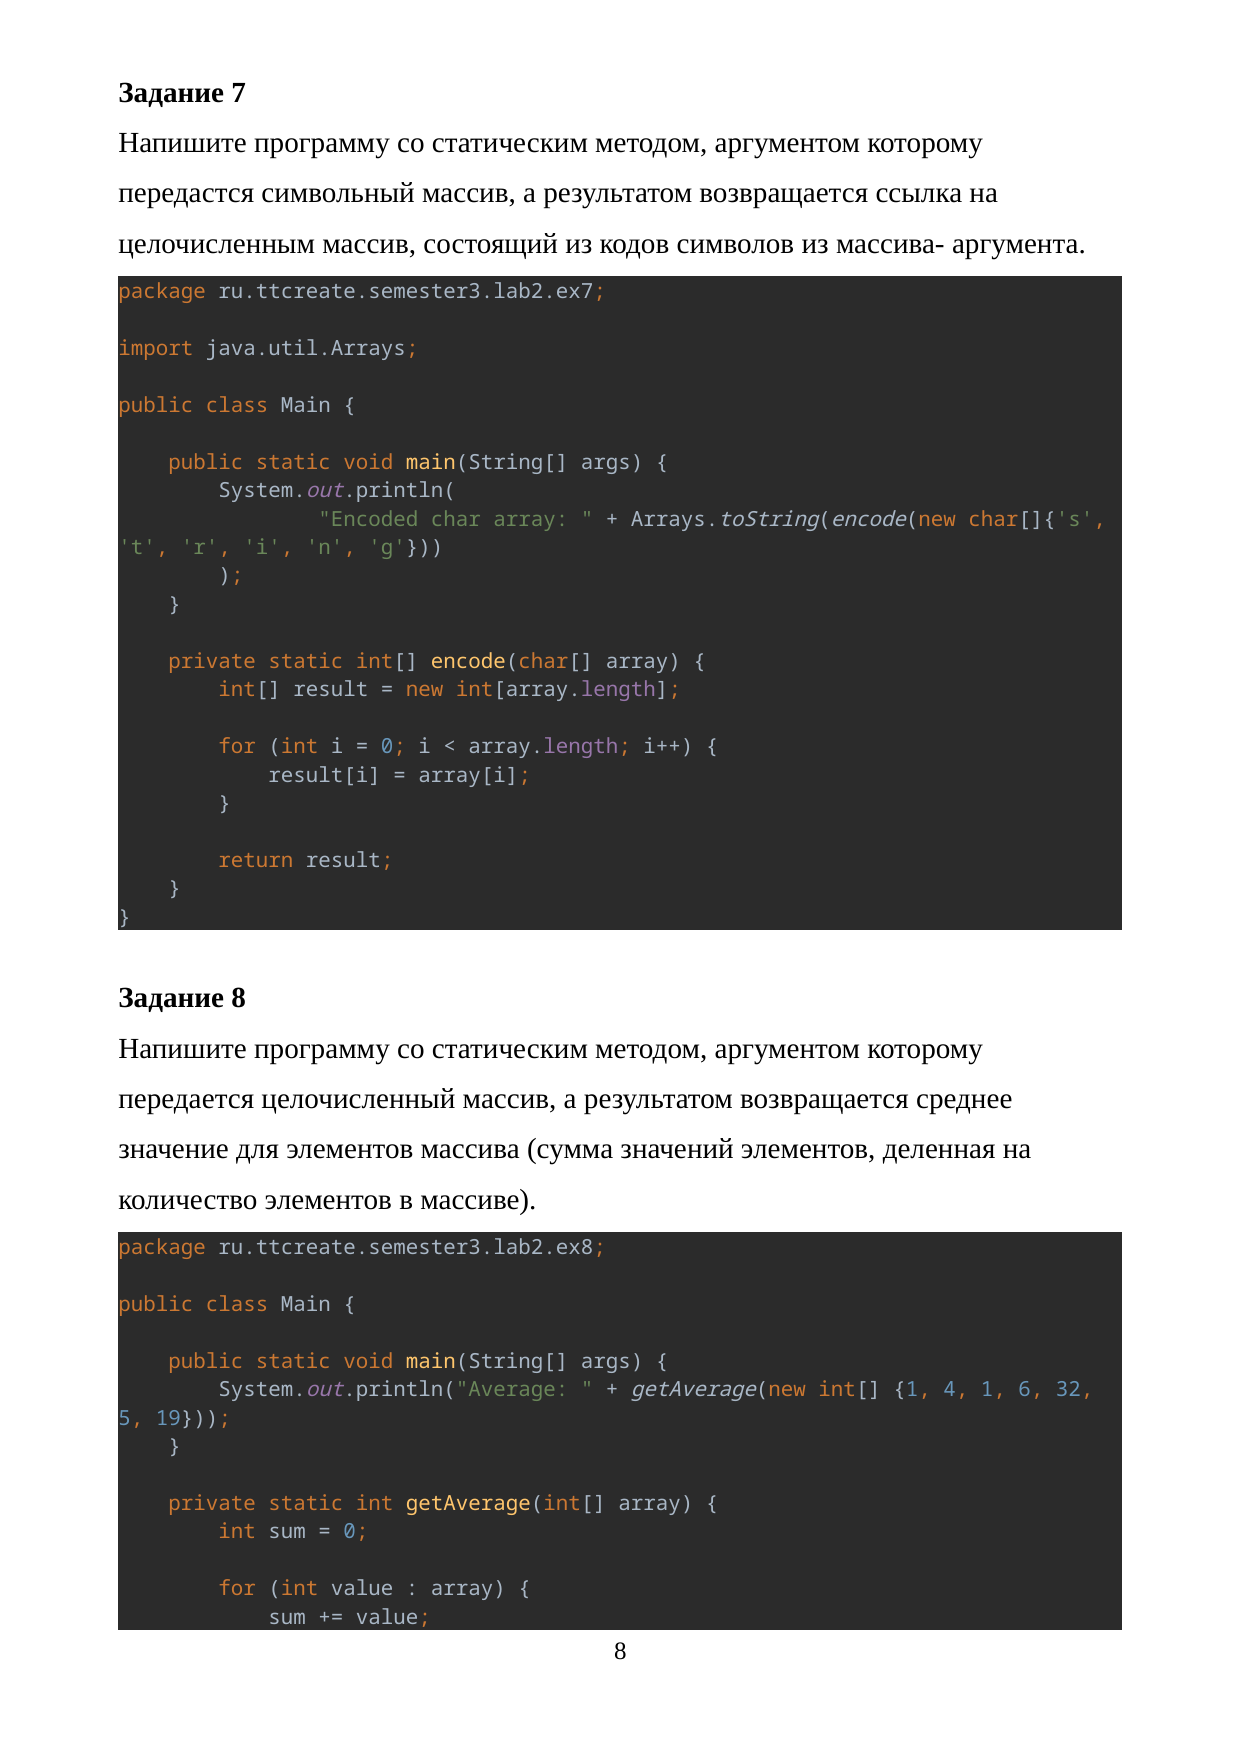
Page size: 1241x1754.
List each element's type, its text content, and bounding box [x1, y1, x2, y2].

text Задание 7 [118, 75, 1122, 108]
text Напишите программу со статическим методом, аргументом которому передастся символьный массив, а результатом возвращается ссылка на целочисленным массив, состоящий из кодов символов из массива- аргумента. [118, 125, 1122, 259]
text Напишите программу со статическим методом, аргументом которому передается целочисленный массив, а результатом возвращается среднее значение для элементов массива (сумма значений элементов, деленная на количество элементов в массиве). [118, 1031, 1122, 1215]
text Задание 8 [118, 981, 1122, 1014]
text package ru.ttcreate.semester3.lab2.ex7; import java.util.Arrays; public class Main { public static void main(String[] args) { System.out.println( "Encoded char array: " + Arrays.toString(encode(new char[]{'s', 't', 'r', 'i', 'n', 'g'})) ); } private static int[] encode(char[] array) { int[] result = new int[array.length]; for (int i = 0; i < array.length; i++) { result[i] = array[i]; } return result; } } [118, 276, 1122, 930]
text package ru.ttcreate.semester3.lab2.ex8; public class Main { public static void main(String[] args) { System.out.println("Average: " + getAverage(new int[] {1, 4, 1, 6, 32, 5, 19})); } private static int getAverage(int[] array) { int sum = 0; for (int value : array) { sum += value; [118, 1232, 1122, 1630]
